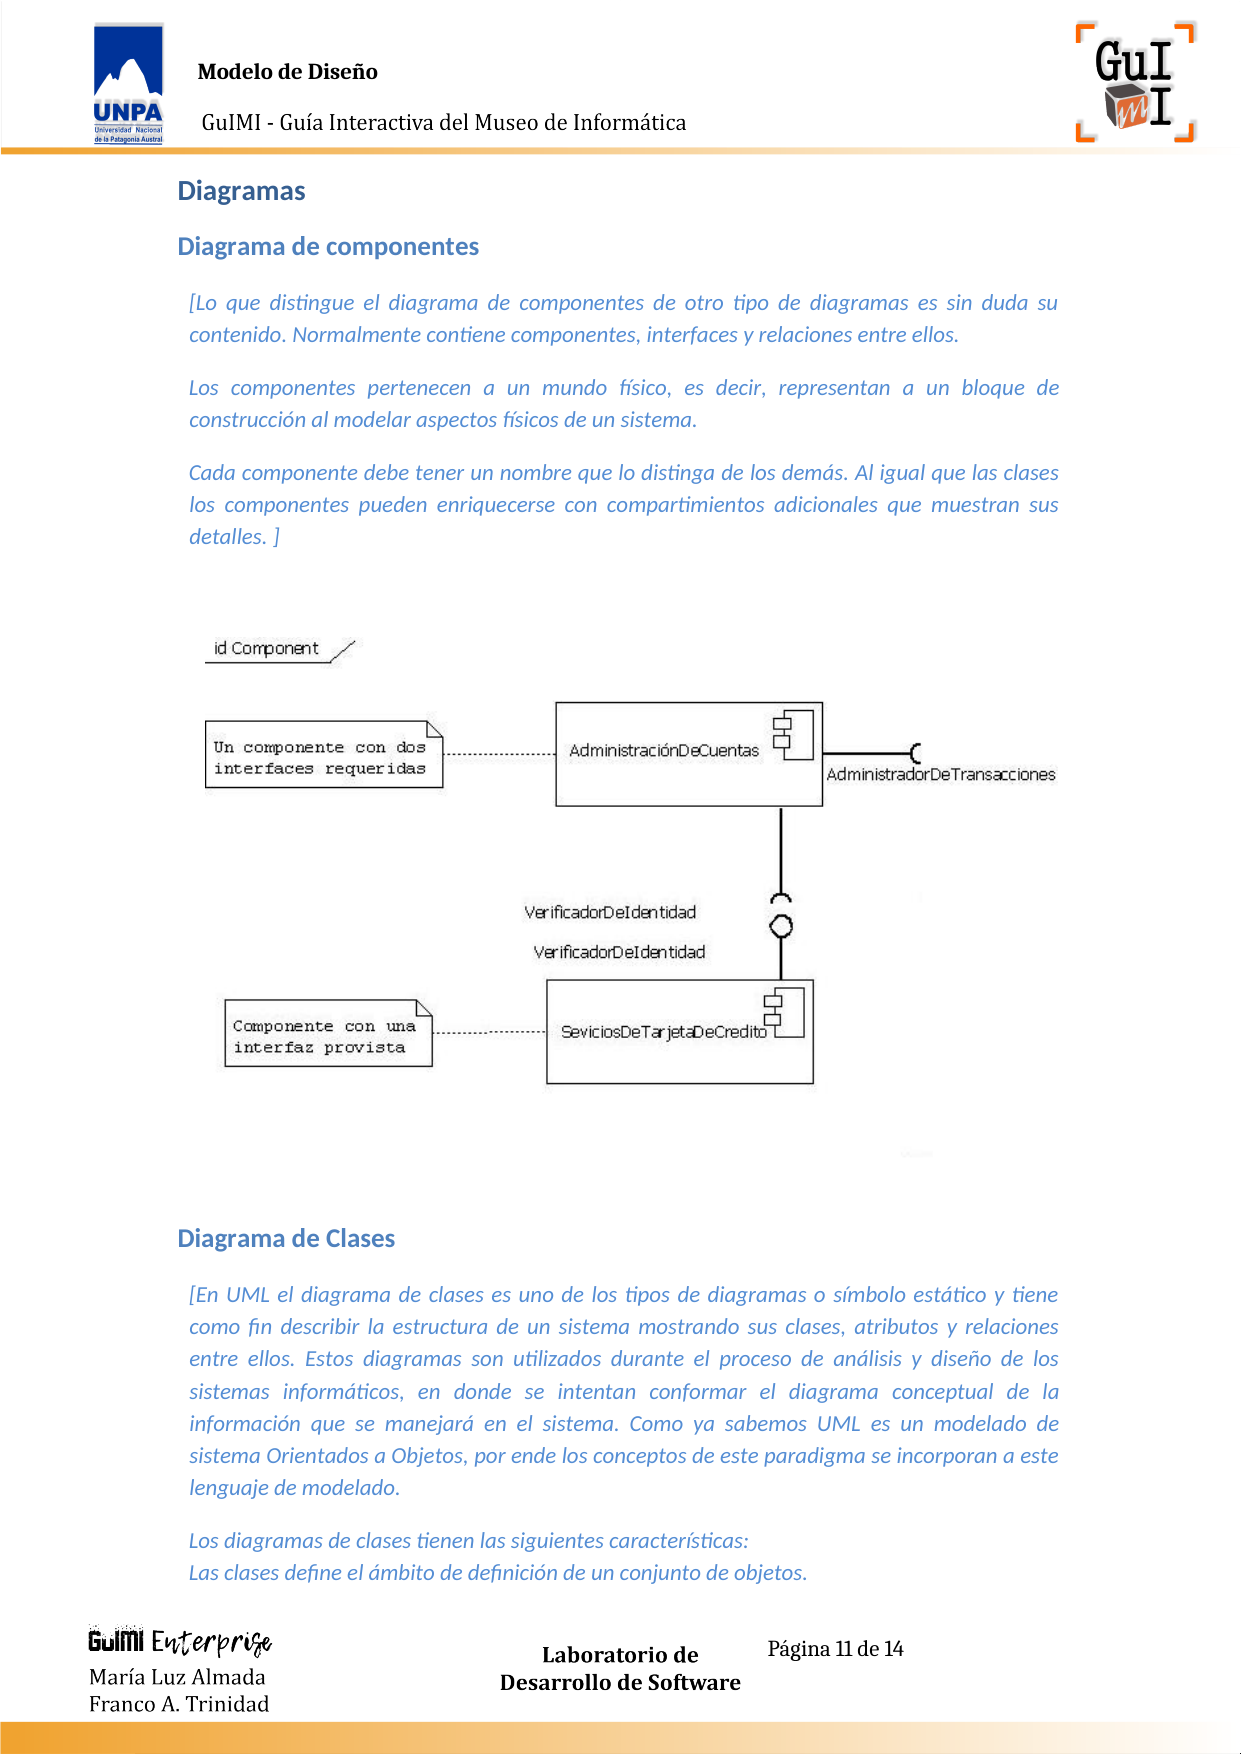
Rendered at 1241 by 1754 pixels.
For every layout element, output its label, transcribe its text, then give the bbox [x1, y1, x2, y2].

text Las clases define el ámbito de definición de un conjunto de objetos. [188, 1558, 1063, 1587]
text Los componentes pertenecen a un mundo físico, es decir, representan a un bloque de construcción al modelar aspectos físicos de un sistema. [188, 373, 1063, 433]
text [En UML el diagrama de clases es uno de los tipos de diagramas o símbolo estático y tiene como fin describir la estructura de un sistema mostrando sus clases, atributos y relaciones entre ellos. Estos diagramas son utilizados durante el proceso de análisis y diseño de los sistemas informáticos, en donde se intentan conformar el diagrama conceptual de la información que se manejará en el sistema. Como ya sabemos UML es un modelado de sistema Orientados a Objetos, por ende los conceptos de este paradigma se incorporan a este lenguaje de modelado. [188, 1280, 1063, 1501]
text Los diagramas de clases tienen las siguientes características: [188, 1526, 1063, 1554]
text Cada componente debe tener un nombre que lo distinga de los demás. Al igual que las clases los componentes pueden enriquecerse con compartimientos adicionales que muestran sus detalles. ] [188, 458, 1063, 550]
subtitle Diagrama de componentes [177, 229, 1063, 262]
text [Lo que distingue el diagrama de componentes de otro tipo de diagramas es sin duda su contenido. Normalmente contiene componentes, interfaces y relaciones entre ellos. [188, 288, 1063, 348]
picture [205, 637, 1058, 1188]
subtitle Diagramas [177, 172, 1063, 208]
picture [0, 0, 1241, 155]
subtitle Diagrama de Clases [177, 1221, 1063, 1254]
picture [0, 1613, 1241, 1754]
